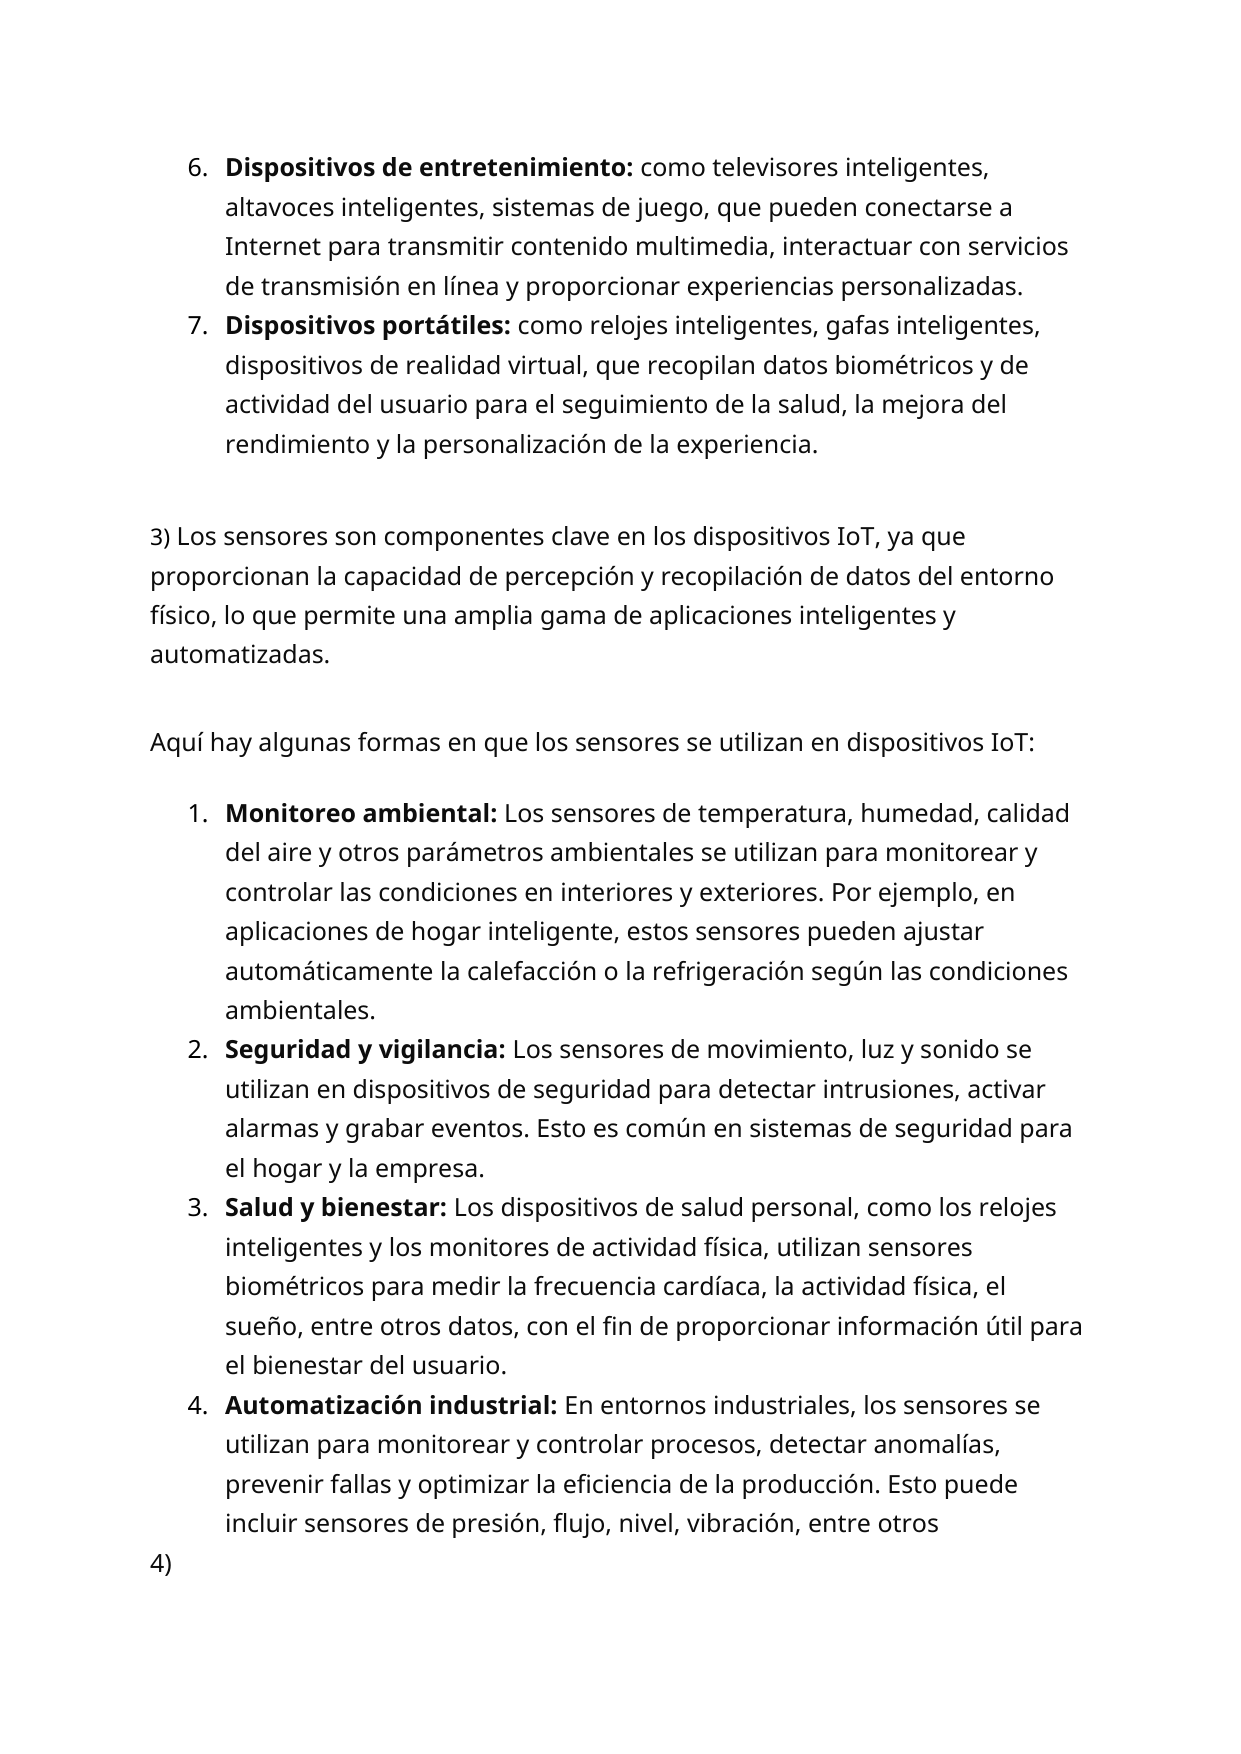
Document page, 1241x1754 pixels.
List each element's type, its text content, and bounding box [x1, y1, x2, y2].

text 4) [150, 1545, 1090, 1579]
text Aquí hay algunas formas en que los sensores se utilizan en dispositivos IoT: [150, 724, 1090, 759]
list Dispositivos portátiles: como relojes inteligentes, gafas inteligentes, dispositivos de realidad virtual, que recopilan datos biométricos y de actividad del usuario para el seguimiento de la salud, la mejora del rendimiento y la personalización de la experiencia. [187, 308, 1090, 460]
list Monitoreo ambiental: Los sensores de temperatura, humedad, calidad del aire y otros parámetros ambientales se utilizan para monitorear y controlar las condiciones en interiores y exteriores. Por ejemplo, en aplicaciones de hogar inteligente, estos sensores pueden ajustar automáticamente la calefacción o la refrigeración según las condiciones ambientales. [187, 795, 1090, 1027]
list Dispositivos de entretenimiento: como televisores inteligentes, altavoces inteligentes, sistemas de juego, que pueden conectarse a Internet para transmitir contenido multimedia, interactuar con servicios de transmisión en línea y proporcionar experiencias personalizadas. [187, 150, 1090, 302]
text 3) Los sensores son componentes clave en los dispositivos IoT, ya que proporcionan la capacidad de percepción y recopilación de datos del entorno físico, lo que permite una amplia gama de aplicaciones inteligentes y automatizadas. [150, 519, 1090, 671]
list Salud y bienestar: Los dispositivos de salud personal, como los relojes inteligentes y los monitores de actividad física, utilizan sensores biométricos para medir la frecuencia cardíaca, la actividad física, el sueño, entre otros datos, con el fin de proporcionar información útil para el bienestar del usuario. [187, 1190, 1090, 1382]
list Seguridad y vigilancia: Los sensores de movimiento, luz y sonido se utilizan en dispositivos de seguridad para detectar intrusiones, activar alarmas y grabar eventos. Esto es común en sistemas de seguridad para el hogar y la empresa. [187, 1032, 1090, 1185]
list Automatización industrial: En entornos industriales, los sensores se utilizan para monitorear y controlar procesos, detectar anomalías, prevenir fallas y optimizar la eficiencia de la producción. Esto puede incluir sensores de presión, flujo, nivel, vibración, entre otros [187, 1387, 1090, 1540]
